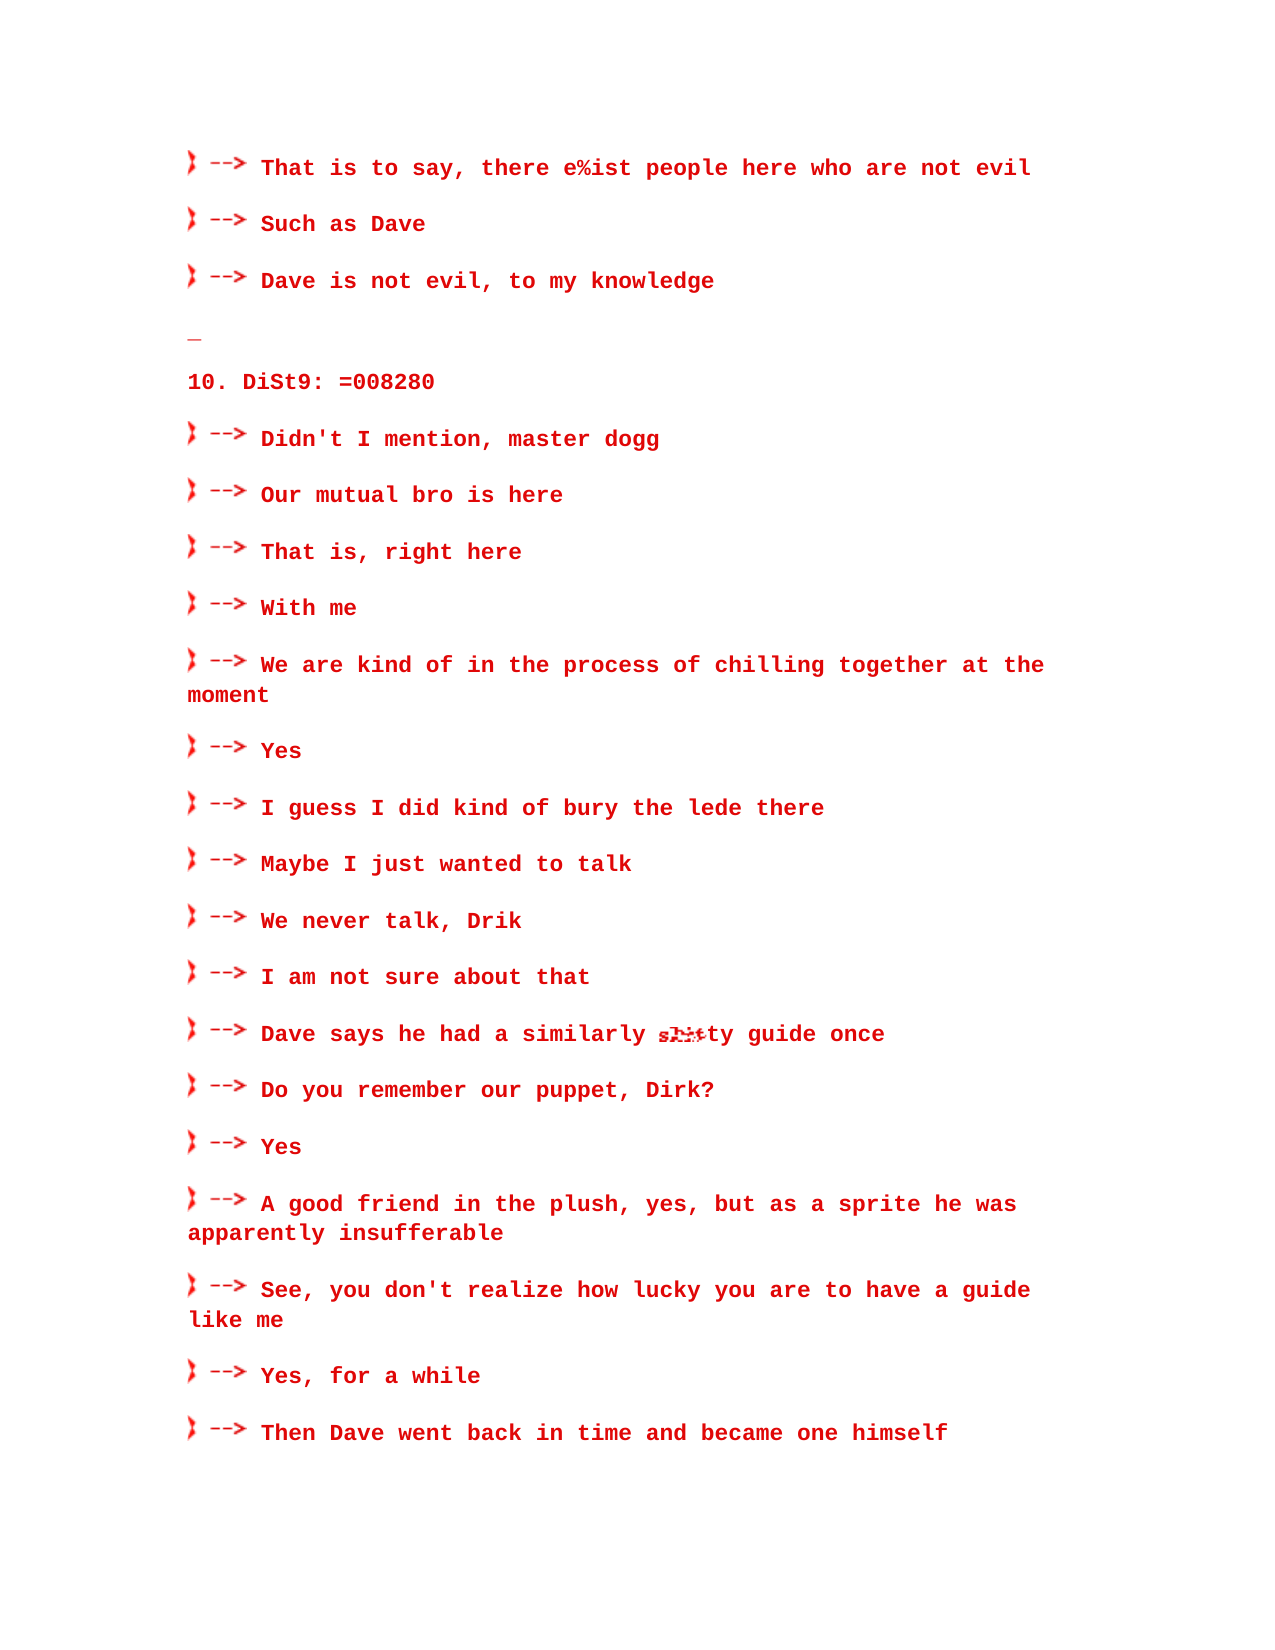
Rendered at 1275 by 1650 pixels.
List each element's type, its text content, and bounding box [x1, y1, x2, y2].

text Yes, for a while [187, 1359, 1087, 1391]
text A good friend in the plush, yes, but as a sprite he was apparently insufferable [187, 1186, 1087, 1248]
text We are kind of in the process of chilling together at the moment [187, 647, 1087, 709]
text With me [187, 591, 1087, 622]
text See, you don't realize how lucky you are to have a guide like me [187, 1272, 1087, 1334]
text Then Dave went back in time and became one himself [187, 1415, 1087, 1447]
text That is to say, there e%ist people here who are not evil [187, 150, 1087, 182]
text _ [187, 320, 1087, 346]
text We never talk, Drik [187, 903, 1087, 935]
text Yes [187, 733, 1087, 765]
text I am not sure about that [187, 960, 1087, 992]
text Yes [187, 1129, 1087, 1161]
text Maybe I just wanted to talk [187, 847, 1087, 878]
text I guess I did kind of bury the lede there [187, 790, 1087, 822]
text Dave is not evil, to my knowledge [187, 263, 1087, 295]
text That is, right here [187, 534, 1087, 566]
text Dave says he had a similarly ty guide once [187, 1016, 1087, 1048]
text Didn't I mention, master dogg [187, 421, 1087, 453]
text Such as Dave [187, 207, 1087, 238]
text Our mutual bro is here [187, 477, 1087, 509]
text Do you remember our puppet, Dirk? [187, 1073, 1087, 1105]
text 10. DiSt9: =008280 [187, 370, 1087, 396]
